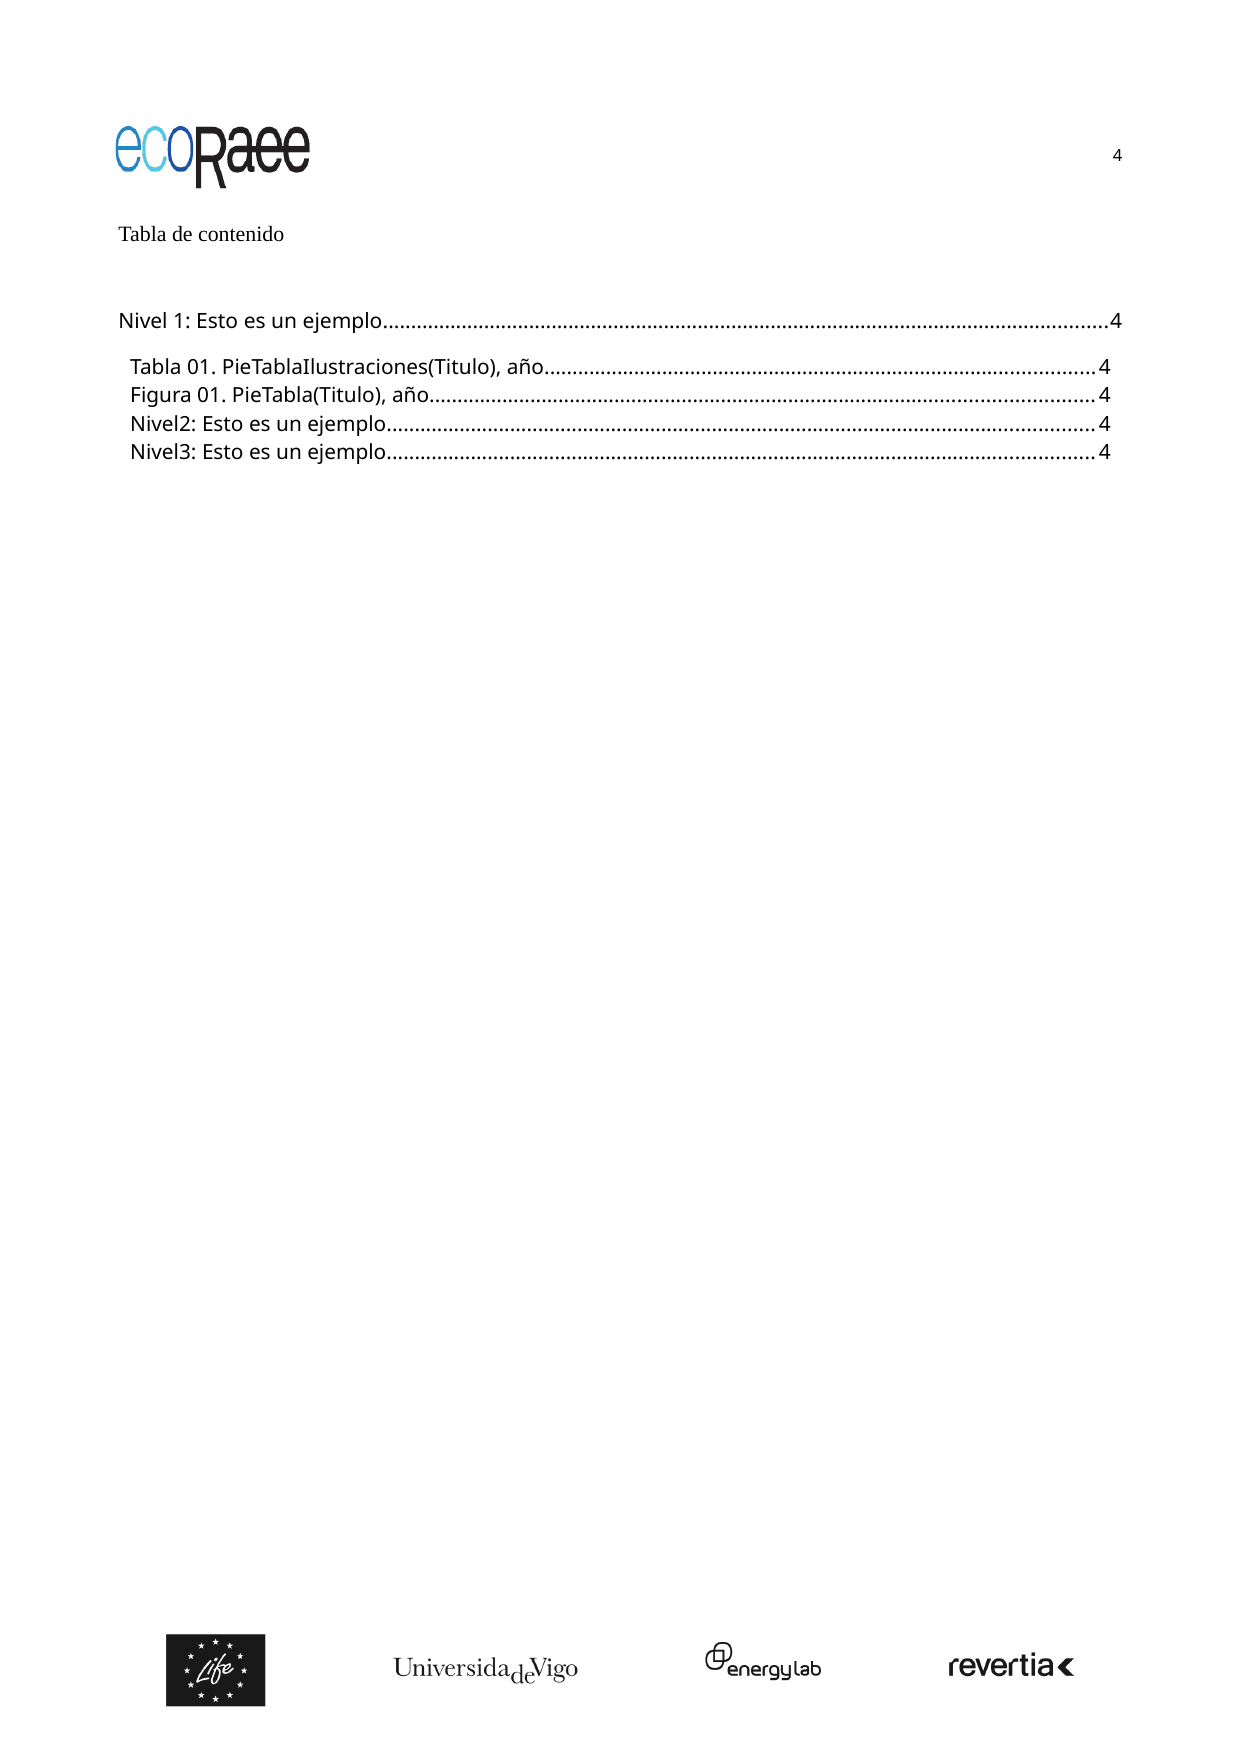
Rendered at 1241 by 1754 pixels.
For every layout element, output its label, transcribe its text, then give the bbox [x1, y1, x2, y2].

text Tabla de contenido [118, 221, 1122, 247]
text Nivel2: Esto es un ejemplo. 4 [118, 409, 1122, 437]
text Tabla 01. PieTablaIlustraciones(Titulo), año 4 [118, 352, 1122, 381]
picture [118, 1514, 1123, 1754]
picture [114, 124, 311, 190]
text Nivel3: Esto es un ejemplo. 4 [118, 437, 1122, 466]
text Figura 01. PieTabla(Titulo), año 4 [118, 381, 1122, 409]
text Nivel 1: Esto es un ejemplo 4 [118, 306, 1122, 334]
